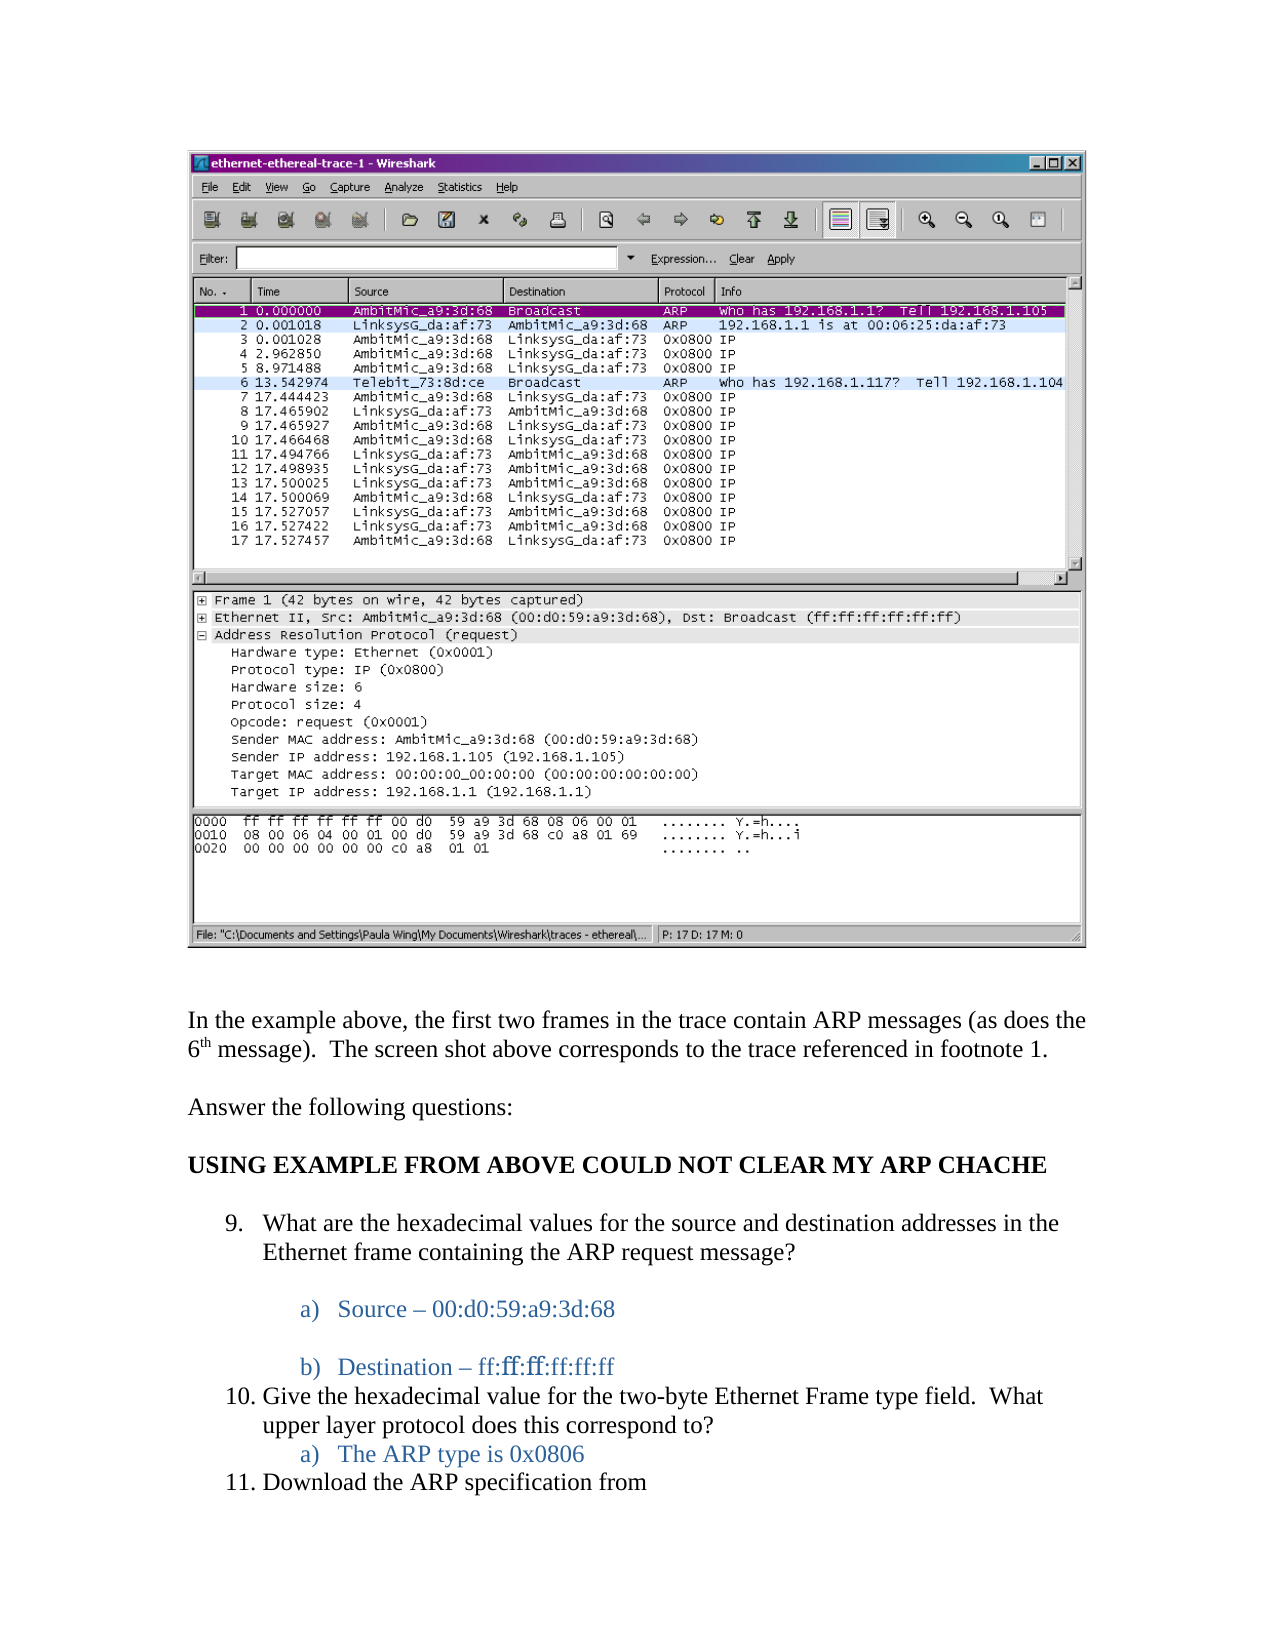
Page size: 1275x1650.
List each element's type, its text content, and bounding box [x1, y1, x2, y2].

list The ARP type is 0x0806 [300, 1439, 1087, 1467]
text Answer the following questions: [187, 1092, 1087, 1121]
text USING EXAMPLE FROM ABOVE COULD NOT CLEAR MY ARP CHACHE [187, 1150, 1087, 1179]
list What are the hexadecimal values for the source and destination addresses in the Ethernet frame containing the ARP request message? [225, 1208, 1087, 1265]
list Source – 00:d0:59:a9:3d:68 [300, 1294, 1087, 1323]
list Destination – ff:ﬀ:ﬀ:ff:ff:ff [300, 1352, 1087, 1381]
list Give the hexadecimal value for the two-byte Ethernet Frame type field. What upper layer protocol does this correspond to? [225, 1381, 1087, 1439]
list Download the ARP specification from [225, 1467, 1087, 1496]
picture [187, 150, 1087, 948]
text In the example above, the first two frames in the trace contain ARP messages (as does the 6th message). The screen shot above corresponds to the trace referenced in footnote 1. [187, 1005, 1087, 1063]
